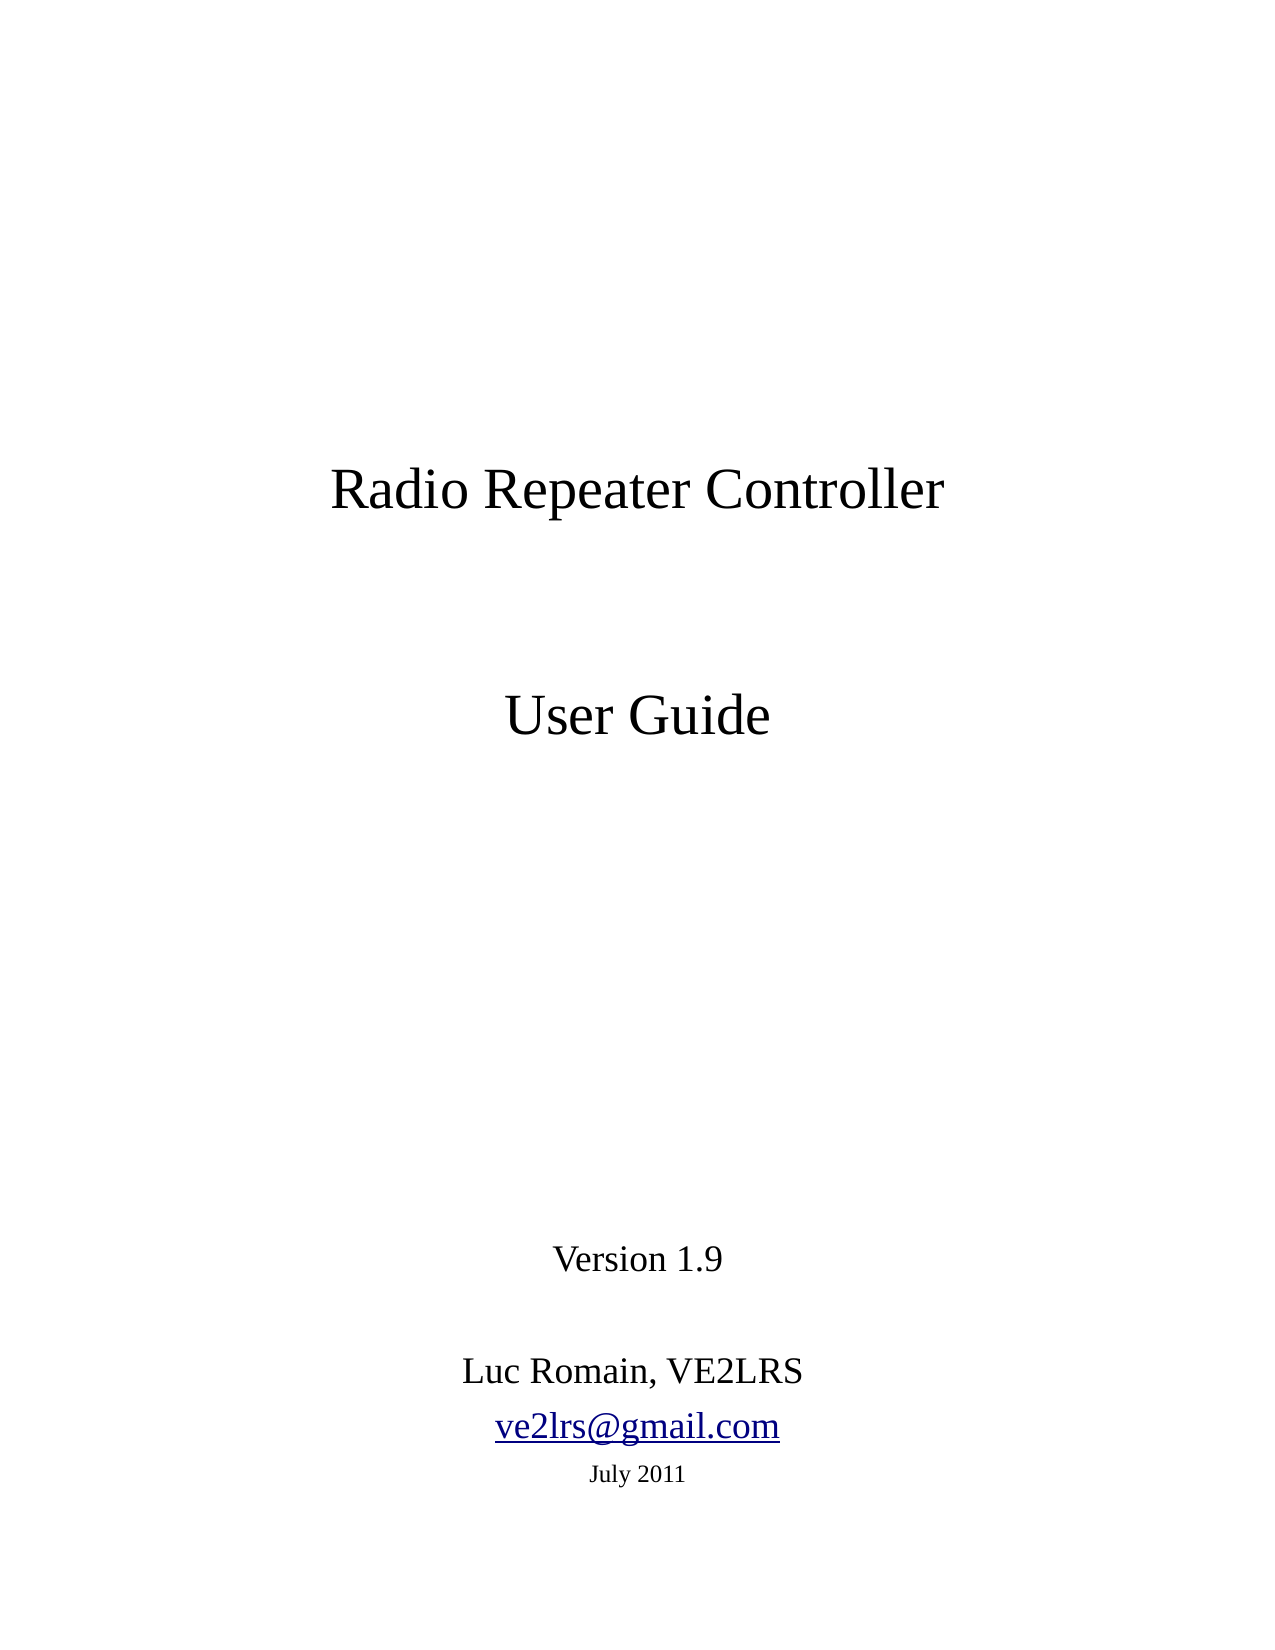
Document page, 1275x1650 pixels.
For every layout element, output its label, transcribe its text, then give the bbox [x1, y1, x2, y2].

text Luc Romain, VE2LRS [118, 1348, 1157, 1391]
text July 2011 [118, 1459, 1157, 1488]
text Version 1.9 [118, 1237, 1157, 1280]
text User Guide [118, 680, 1157, 747]
text Radio Repeater Controller [118, 453, 1157, 521]
text ve2lrs@gmail.com [118, 1404, 1157, 1447]
